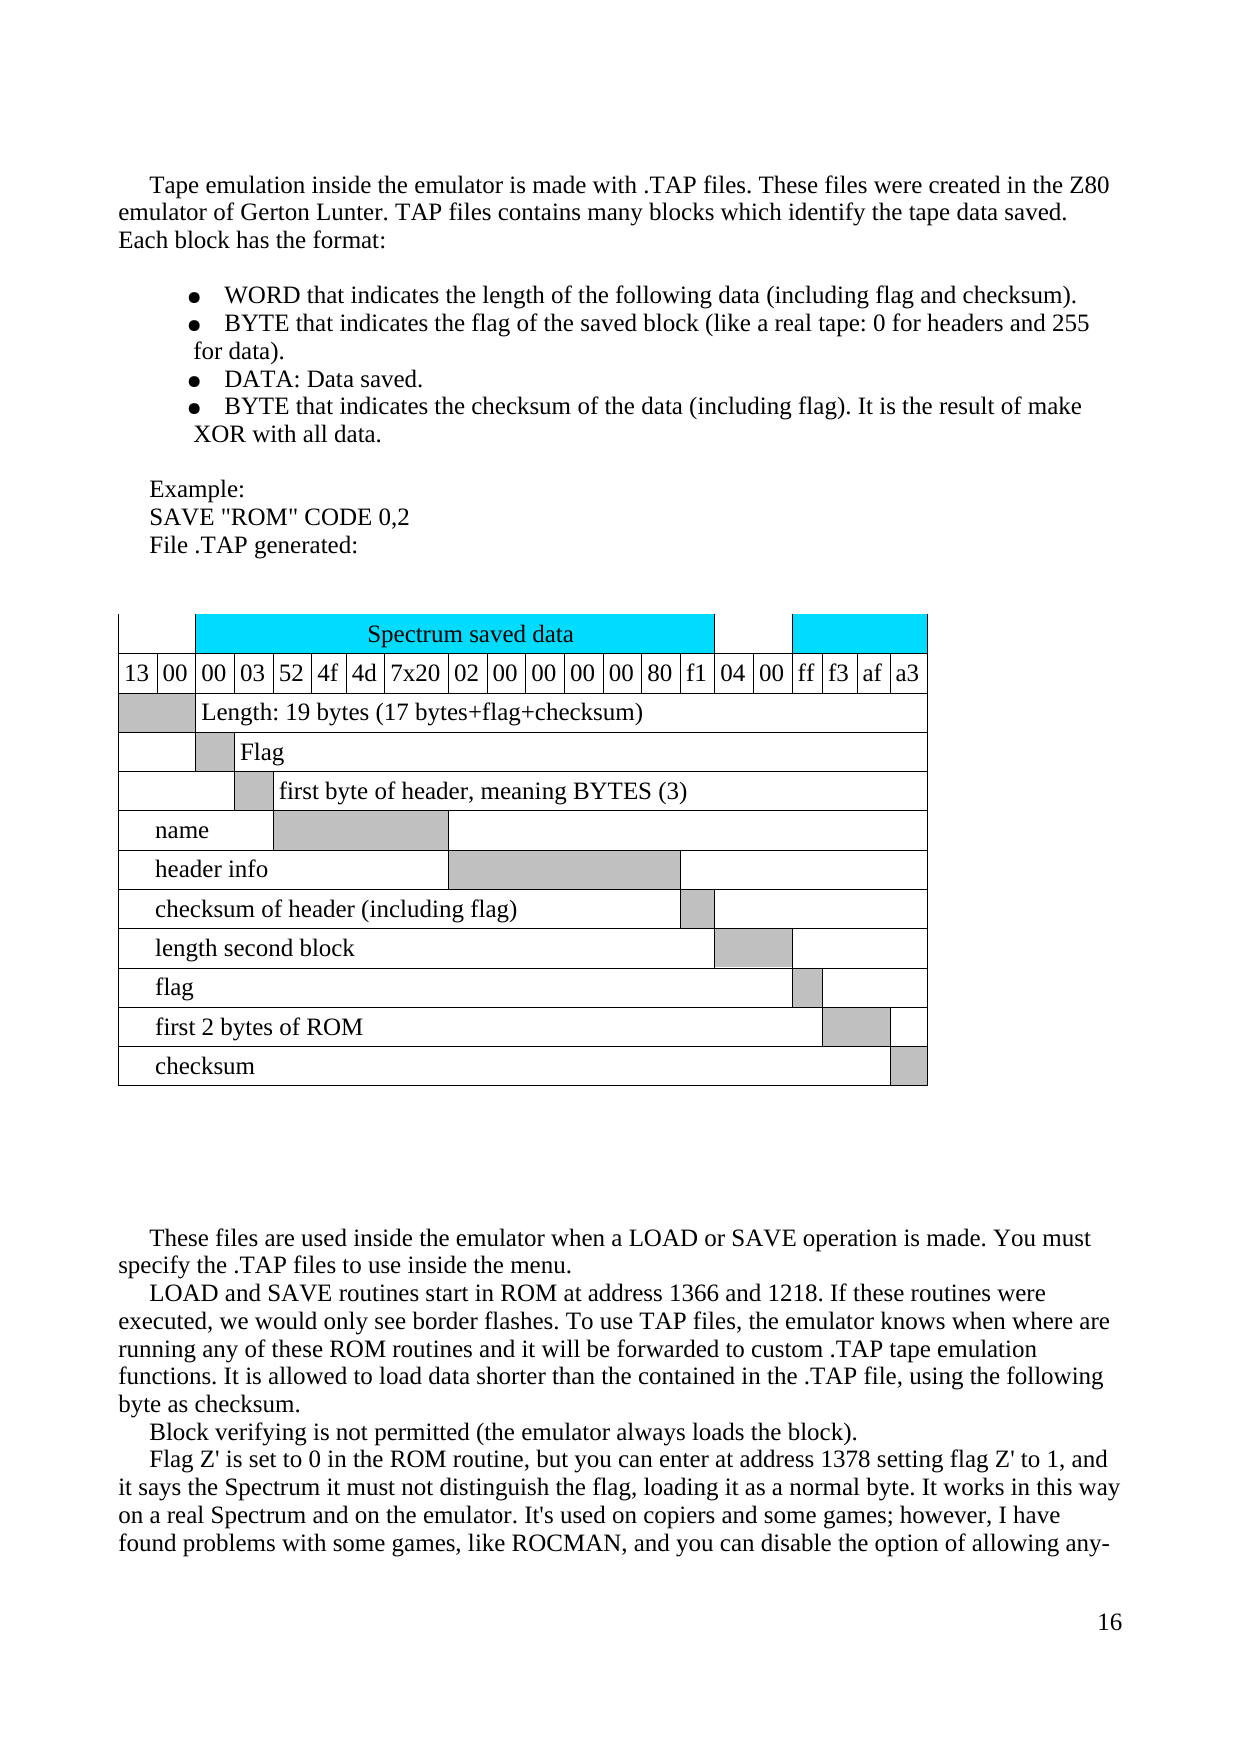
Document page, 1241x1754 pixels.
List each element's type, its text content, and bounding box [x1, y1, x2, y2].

table_cell 00 [526, 654, 564, 693]
table_cell 00 [754, 654, 792, 693]
list WORD that indicates the length of the following data (including flag and checksum). [156, 282, 1122, 309]
table_cell flag [119, 969, 792, 1007]
table_cell ff [793, 654, 822, 693]
table_cell [715, 890, 927, 928]
text Tape emulation inside the emulator is made with .TAP files. These files were created in the Z80 emulator of Gerton Lunter. TAP files contains many blocks which identify the tape data saved. Each block has the format: [118, 171, 1122, 254]
table_header [793, 614, 927, 653]
text LOAD and SAVE routines start in ROM at address 1366 and 1218. If these routines were executed, we would only see border flashes. To use TAP files, the emulator knows when where are running any of these ROM routines and it will be forwarded to custom .TAP tape emulation functions. It is allowed to load data shorter than the contained in the .TAP file, using the following byte as checksum. [118, 1279, 1122, 1418]
table_header [119, 614, 195, 653]
table_cell [793, 969, 822, 1007]
table_cell 4f [312, 654, 346, 693]
text Example: [118, 476, 1122, 503]
table_cell [715, 929, 792, 967]
text These files are used inside the emulator when a LOAD or SAVE operation is made. You must specify the .TAP files to use inside the menu. [118, 1224, 1122, 1279]
table_cell 00 [158, 654, 195, 693]
table_cell [891, 1008, 927, 1046]
table_cell 02 [449, 654, 487, 693]
table_cell first byte of header, meaning BYTES (3) [274, 772, 927, 810]
table_cell 52 [274, 654, 311, 693]
table_cell [119, 694, 195, 732]
table_cell [119, 772, 234, 810]
table_cell header info [119, 851, 448, 889]
table_cell 00 [565, 654, 603, 693]
table_cell checksum [119, 1047, 890, 1085]
table_header [715, 614, 792, 653]
table_cell af [858, 654, 890, 693]
table_cell 7x20 [385, 654, 448, 693]
table_cell length second block [119, 929, 714, 967]
text File .TAP generated: [118, 531, 1122, 559]
table_cell 13 [119, 654, 157, 693]
table_cell 00 [488, 654, 525, 693]
table_cell [119, 733, 195, 771]
table_cell 03 [235, 654, 273, 693]
table_cell name [119, 811, 273, 850]
table_cell Length: 19 bytes (17 bytes+flag+checksum) [196, 694, 927, 732]
table_cell 00 [604, 654, 641, 693]
table_cell [196, 733, 234, 771]
text Flag Z' is set to 0 in the ROM routine, but you can enter at address 1378 setting flag Z' to 1, and it says the Spectrum it must not distinguish the flag, loading it as a normal byte. It works in this way on a real Spectrum and on the emulator. It's used on copiers and some games; however, I have found problems with some games, like ROCMAN, and you can disable the option of allowing any- [118, 1446, 1122, 1556]
table_cell checksum of header (including flag) [119, 890, 680, 928]
table_cell [235, 772, 273, 810]
table_cell 04 [715, 654, 753, 693]
table_cell [793, 929, 927, 967]
table_cell first 2 bytes of ROM [119, 1008, 822, 1046]
list DATA: Data saved. [156, 365, 1122, 392]
table_cell 00 [196, 654, 234, 693]
table_cell [449, 851, 680, 889]
table_cell [823, 969, 927, 1007]
table_cell [274, 811, 448, 850]
table_cell 80 [642, 654, 680, 693]
text SAVE "ROM" CODE 0,2 [118, 503, 1122, 531]
table_cell [681, 890, 714, 928]
table_cell f3 [823, 654, 857, 693]
table_cell Flag [235, 733, 927, 771]
text Block verifying is not permitted (the emulator always loads the block). [118, 1418, 1122, 1446]
table_cell [891, 1047, 927, 1085]
table_cell f1 [681, 654, 714, 693]
table_cell [823, 1008, 890, 1046]
table_cell 4d [347, 654, 384, 693]
list BYTE that indicates the checksum of the data (including flag). It is the result of make XOR with all data. [156, 392, 1122, 448]
table_cell a3 [891, 654, 927, 693]
table_header Spectrum saved data [196, 614, 714, 653]
list BYTE that indicates the flag of the saved block (like a real tape: 0 for headers and 255 for data). [156, 309, 1122, 365]
table_cell [681, 851, 927, 889]
table_cell [449, 811, 927, 850]
